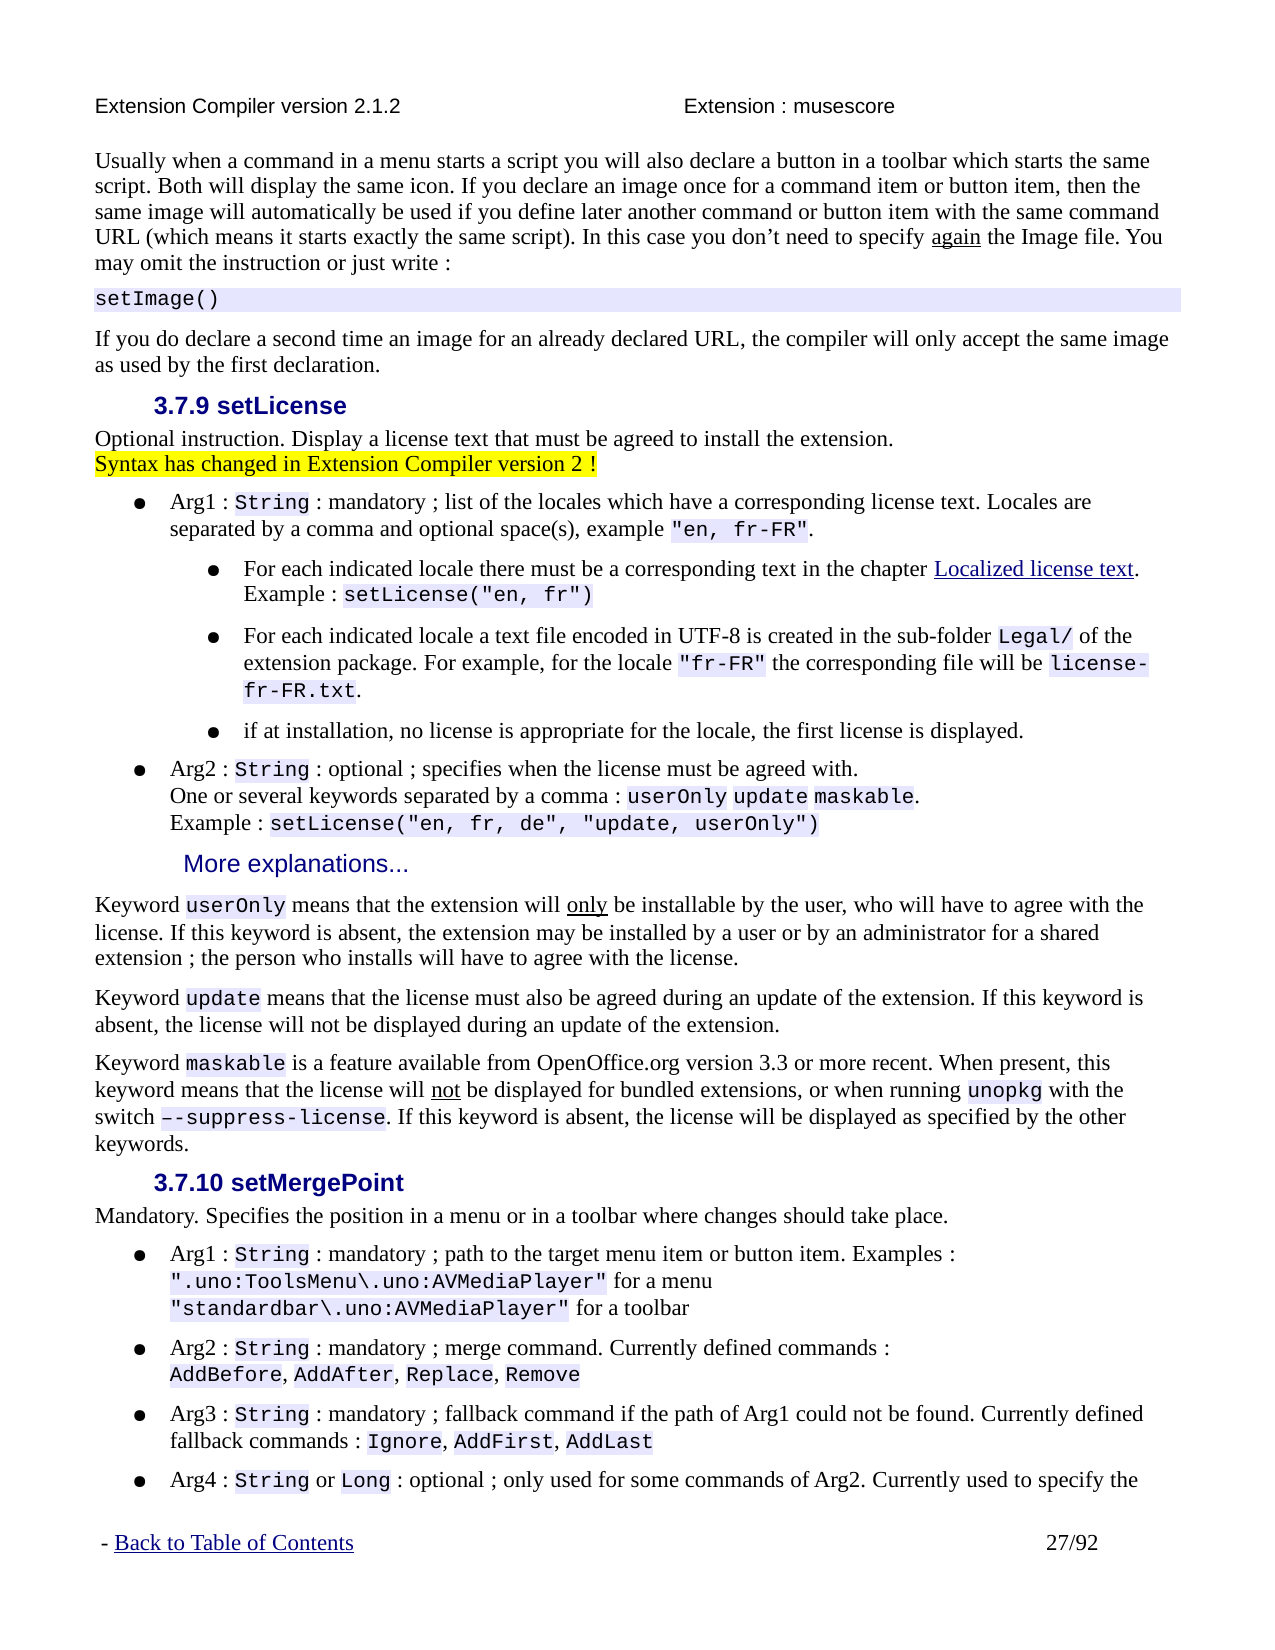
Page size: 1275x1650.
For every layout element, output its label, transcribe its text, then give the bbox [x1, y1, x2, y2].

text Keyword userOnly means that the extension will only be installable by the user, who will have to agree with the license. If this keyword is absent, the extension may be installed by a user or by an administrator for a shared extension ; the person who installs will have to agree with the license. [94, 892, 1181, 970]
subtitle setMergePoint [153, 1169, 1181, 1197]
list Arg2 : String : optional ; specifies when the license must be agreed with. One or several keywords separated by a comma : userOnly update maskable. Example : setLicense("en, fr, de", "update, userOnly") [132, 756, 1181, 837]
text If you do declare a second time an image for an already declared URL, the compiler will only accept the same image as used by the first declaration. [94, 326, 1181, 377]
list Arg1 : String : mandatory ; list of the locales which have a corresponding license text. Locales are separated by a comma and optional space(s), example "en, fr-FR". [132, 489, 1181, 543]
list if at installation, no license is appropriate for the locale, the first license is displayed. [206, 718, 1181, 744]
text Usually when a command in a menu starts a script you will also declare a button in a toolbar which starts the same script. Both will display the same icon. If you declare an image once for a command item or button item, then the same image will automatically be used if you define later another command or button item with the same command URL (which means it starts exactly the same script). In this case you don’t need to specify again the Image file. You may omit the instruction or just write : [94, 147, 1181, 275]
list Arg4 : String or Long : optional ; only used for some commands of Arg2. Currently used to specify the [132, 1467, 1181, 1494]
list For each indicated locale there must be a corresponding text in the chapter Localized license text. Example : setLicense("en, fr") [206, 556, 1181, 608]
subtitle setLicense [153, 392, 1181, 420]
list Arg2 : String : mandatory ; merge command. Currently defined commands : AddBefore, AddAfter, Replace, Remove [132, 1334, 1181, 1388]
text Mandatory. Specifies the position in a menu or in a toolbar where changes should take place. [94, 1203, 1181, 1228]
text Keyword maskable is a feature available from OpenOffice.org version 3.3 or more recent. When present, this keyword means that the license will not be displayed for bundled extensions, or when running unopkg with the switch –-suppress-license. If this keyword is absent, the license will be displayed as specified by the other keywords. [94, 1050, 1181, 1156]
list For each indicated locale a text file encoded in UTF-8 is created in the sub-folder Legal/ of the extension package. For example, for the locale "fr-FR" the corresponding file will be license-fr-FR.txt. [206, 623, 1181, 704]
text Optional instruction. Display a license text that must be agreed to install the extension. Syntax has changed in Extension Compiler version 2 ! [94, 426, 1181, 477]
list Arg3 : String : mandatory ; fallback command if the path of Arg1 could not be found. Currently defined fallback commands : Ignore, AddFirst, AddLast [132, 1401, 1181, 1455]
subtitle More explanations... [183, 850, 1181, 878]
text Keyword update means that the license must also be agreed during an update of the extension. If this keyword is absent, the license will not be displayed during an update of the extension. [94, 985, 1181, 1037]
text setImage() [94, 288, 1181, 312]
list Arg1 : String : mandatory ; path to the target menu item or button item. Examples : ".uno:ToolsMenu\.uno:AVMediaPlayer" for a menu "standardbar\.uno:AVMediaPlayer" for a toolbar [132, 1241, 1181, 1322]
